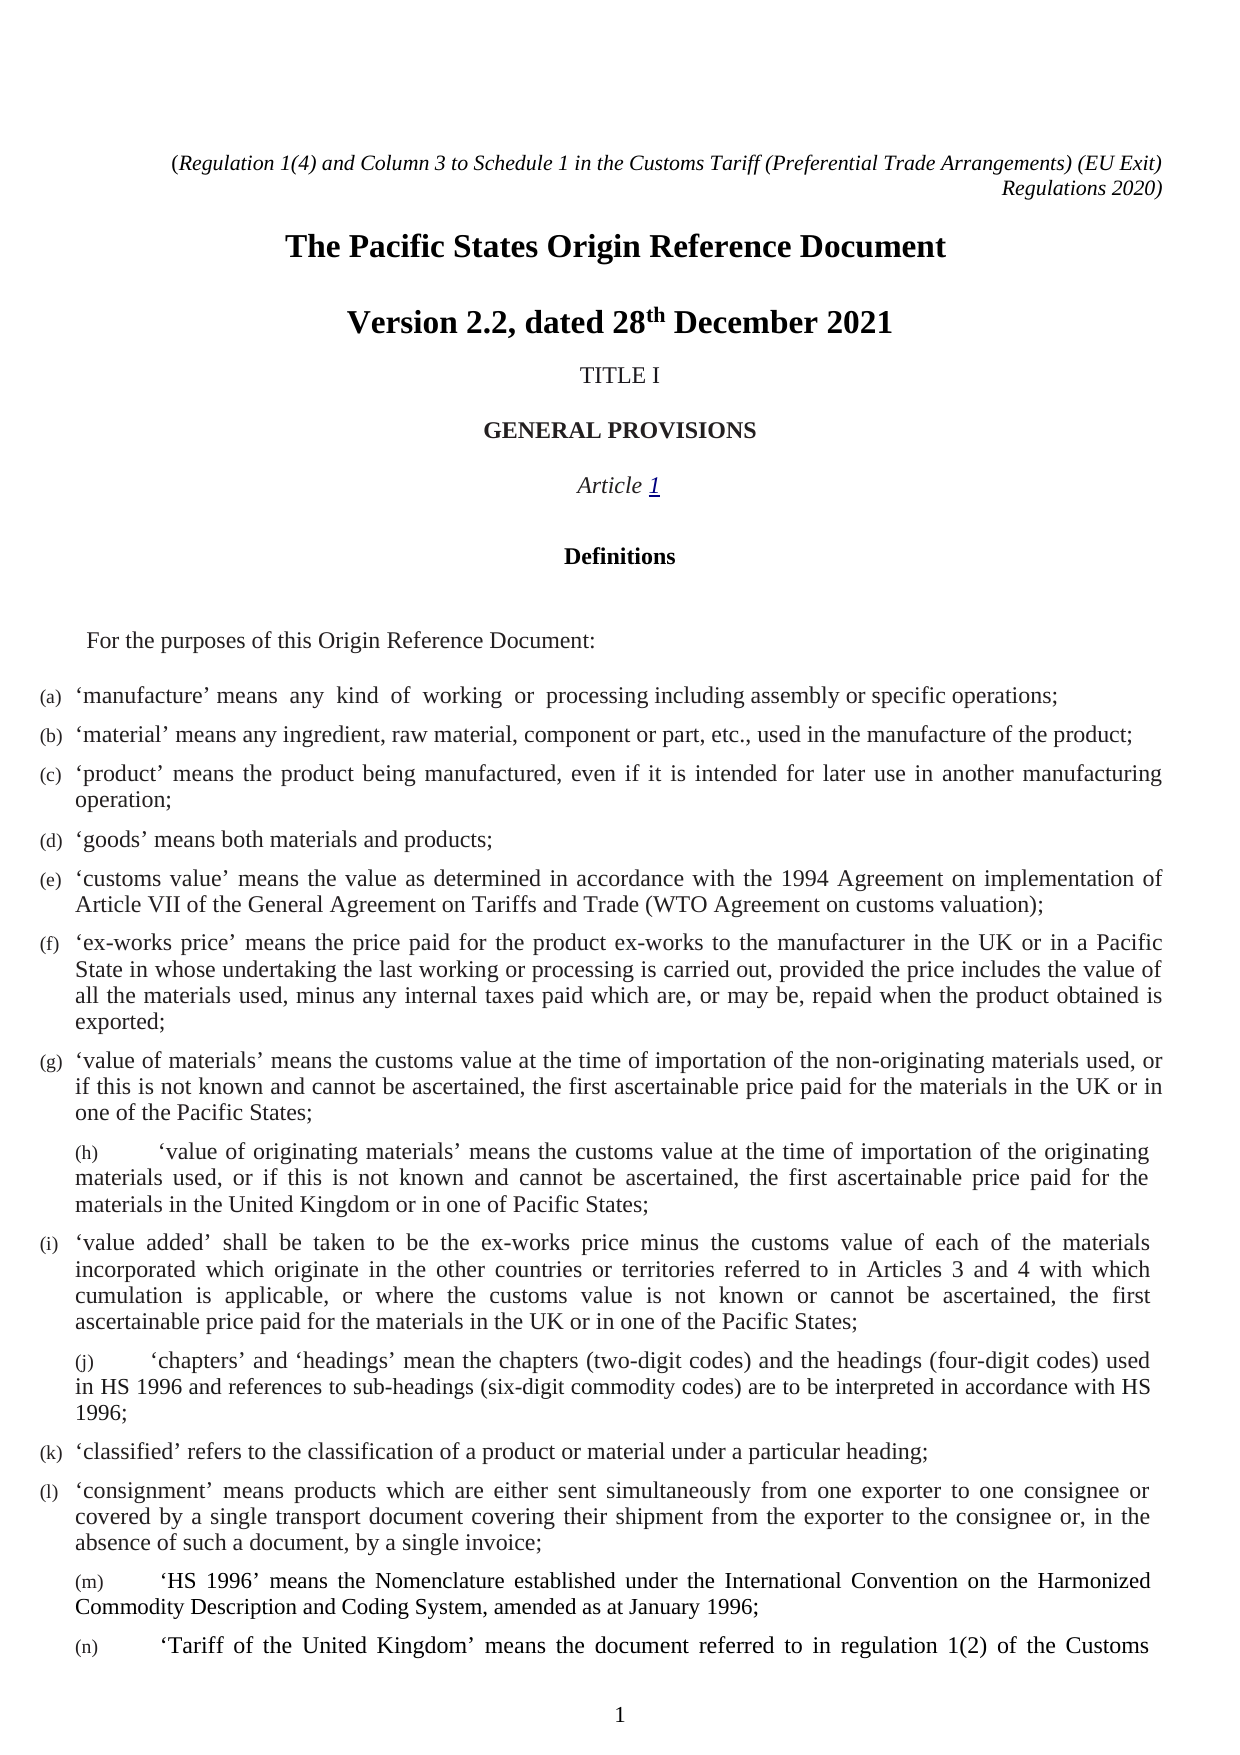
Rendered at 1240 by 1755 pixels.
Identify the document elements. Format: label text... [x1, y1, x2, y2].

list ‘material’ means any ingredient, raw material, component or part, etc., used in the manufacture of the product; [39, 721, 1164, 747]
list ‘value of materials’ means the customs value at the time of importation of the non-originating materials used, or if this is not known and cannot be ascertained, the first ascertainable price paid for the materials in the UK or in one of the Pacific States; [39, 1047, 1164, 1126]
text TITLE I [75, 361, 1164, 389]
list ‘manufacture’ means any kind of working or processing including assembly or specific operations; [39, 681, 1164, 709]
list ‘HS 1996’ means the Nomenclature established under the International Convention on the Harmonized Commodity Description and Coding System, amended as at January 1996; [75, 1568, 1152, 1620]
list ‘consignment’ means products which are either sent simultaneously from one exporter to one consignee or covered by a single transport document covering their shipment from the exporter to the consignee or, in the absence of such a document, by a single invoice; [39, 1477, 1152, 1556]
list ‘chapters’ and ‘headings’ mean the chapters (two-digit codes) and the headings (four-digit codes) used in HS 1996 and references to sub-headings (six-digit commodity codes) are to be interpreted in accordance with HS 1996; [75, 1347, 1153, 1426]
text Definitions [75, 542, 1164, 570]
list ‘product’ means the product being manufactured, even if it is intended for later use in another manufacturing operation; [39, 760, 1164, 812]
list ‘Tariff of the United Kingdom’ means the document referred to in regulation 1(2) of the Customs [75, 1632, 1152, 1658]
list ‘customs value’ means the value as determined in accordance with the 1994 Agreement on implementation of Article VII of the General Agreement on Tariffs and Trade (WTO Agreement on customs valuation); [39, 865, 1164, 917]
text GENERAL PROVISIONS [75, 416, 1164, 444]
list ‘value of originating materials’ means the customs value at the time of importation of the originating materials used, or if this is not known and cannot be ascertained, the first ascertainable price paid for the materials in the United Kingdom or in one of Pacific States; [75, 1139, 1152, 1217]
text Article 1 [75, 472, 1164, 499]
list ‘value added’ shall be taken to be the ex-works price minus the customs value of each of the materials incorporated which originate in the other countries or territories referred to in Articles 3 and 4 with which cumulation is applicable, or where the customs value is not known or cannot be ascertained, the first ascertainable price paid for the materials in the UK or in one of the Pacific States; [39, 1230, 1152, 1335]
list ‘classified’ refers to the classification of a product or material under a particular heading; [39, 1438, 1152, 1464]
list ‘goods’ means both materials and products; [39, 825, 1164, 853]
list ‘ex-works price’ means the price paid for the product ex-works to the manufacturer in the UK or in a Pacific State in whose undertaking the last working or processing is carried out, provided the price includes the value of all the materials used, minus any internal taxes paid which are, or may be, repaid when the product obtained is exported; [39, 930, 1164, 1035]
text For the purposes of this Origin Reference Document: [86, 626, 1164, 653]
text The Pacific States Origin Reference Document [75, 226, 1164, 264]
text Version 2.2, dated 28th December 2021 [75, 302, 1164, 341]
text (Regulation 1(4) and Column 3 to Schedule 1 in the Customs Tariff (Preferential Trade Arrangements) (EU Exit) Regulations 2020) [75, 150, 1164, 201]
